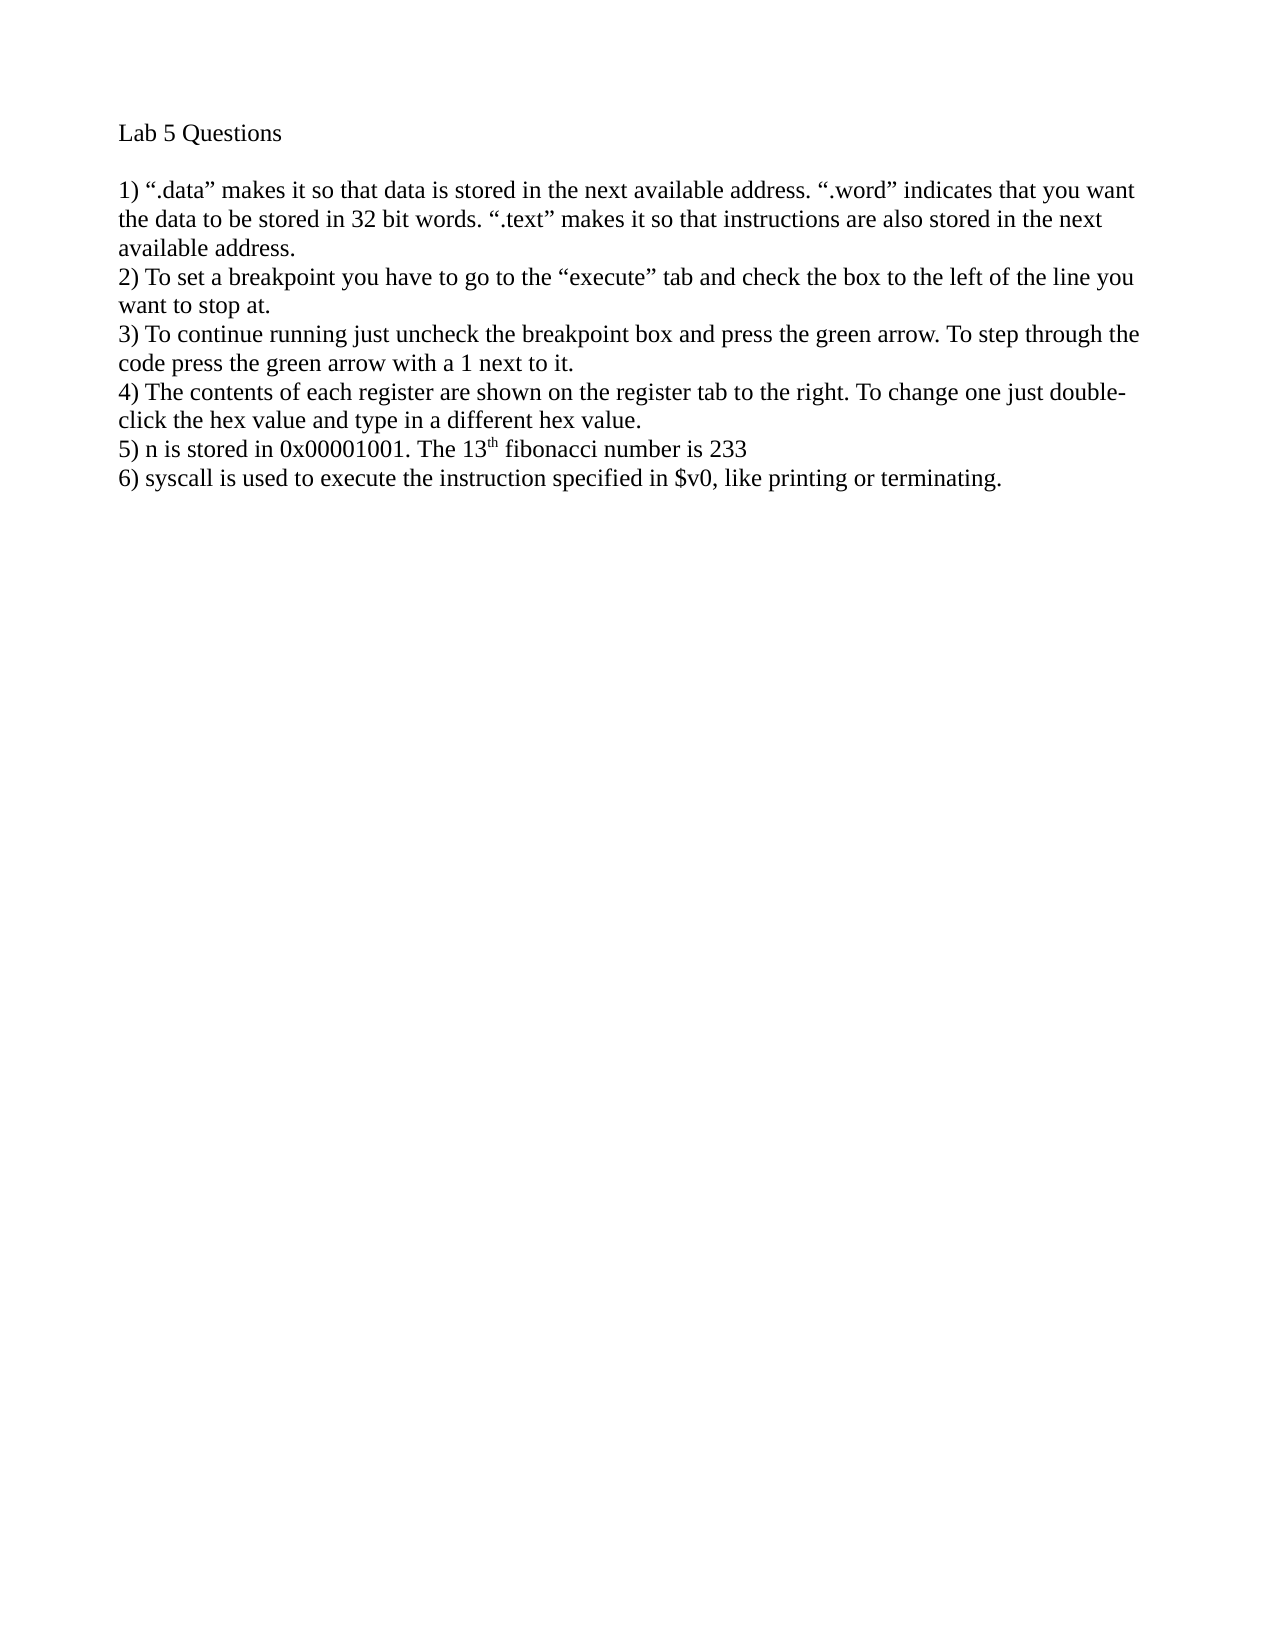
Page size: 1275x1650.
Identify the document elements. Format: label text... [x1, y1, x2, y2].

text 2) To set a breakpoint you have to go to the “execute” tab and check the box to the left of the line you want to stop at. [118, 262, 1157, 319]
text 4) The contents of each register are shown on the register tab to the right. To change one just double-click the hex value and type in a different hex value. [118, 377, 1157, 434]
text 3) To continue running just uncheck the breakpoint box and press the green arrow. To step through the code press the green arrow with a 1 next to it. [118, 319, 1157, 377]
text Lab 5 Questions [118, 118, 1157, 147]
text 1) “.data” makes it so that data is stored in the next available address. “.word” indicates that you want the data to be stored in 32 bit words. “.text” makes it so that instructions are also stored in the next available address. [118, 176, 1157, 262]
text 6) syscall is used to execute the instruction specified in $v0, like printing or terminating. [118, 463, 1157, 492]
text 5) n is stored in 0x00001001. The 13th fibonacci number is 233 [118, 434, 1157, 463]
